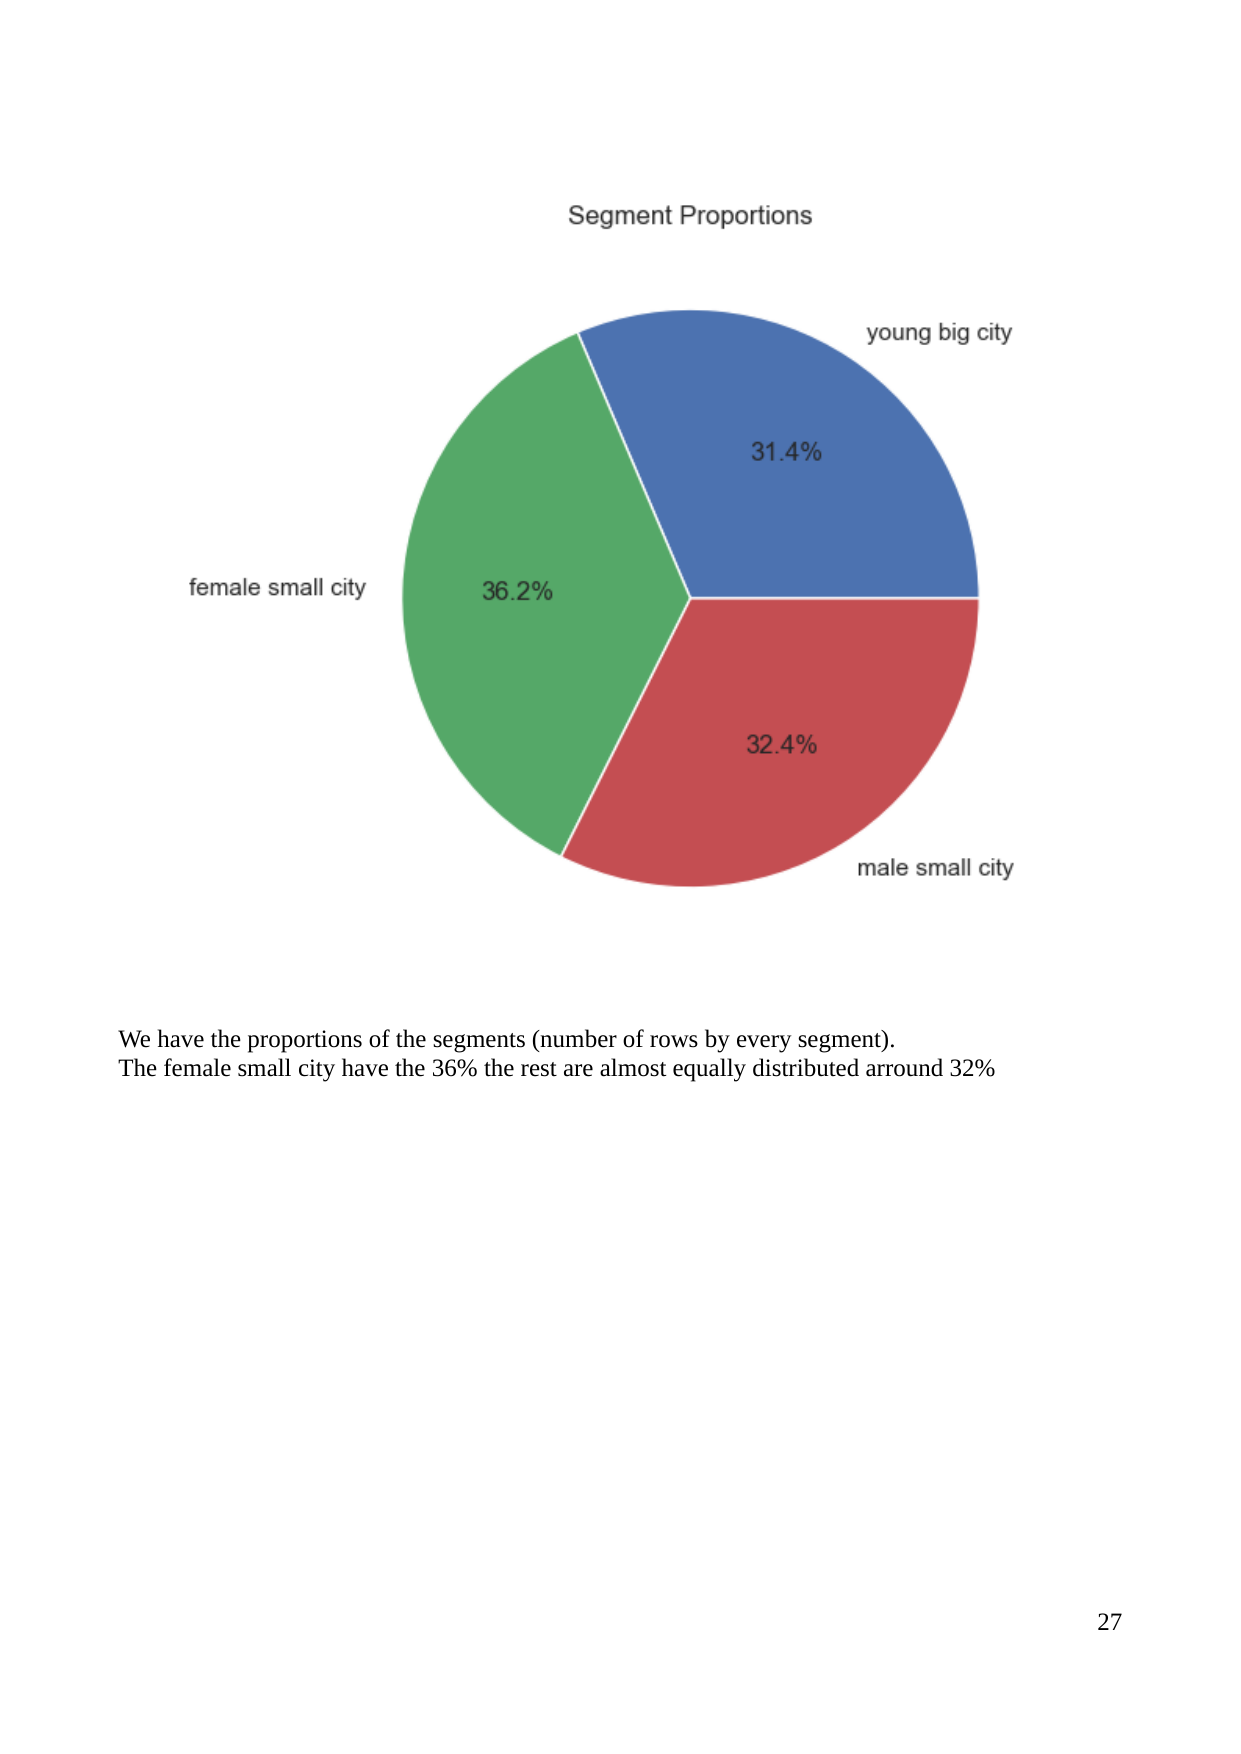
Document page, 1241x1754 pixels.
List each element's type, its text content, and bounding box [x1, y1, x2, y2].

picture [174, 190, 1067, 976]
text The female small city have the 36% the rest are almost equally distributed arround 32% [118, 1053, 1122, 1082]
text We have the proportions of the segments (number of rows by every segment). [118, 1024, 1122, 1053]
